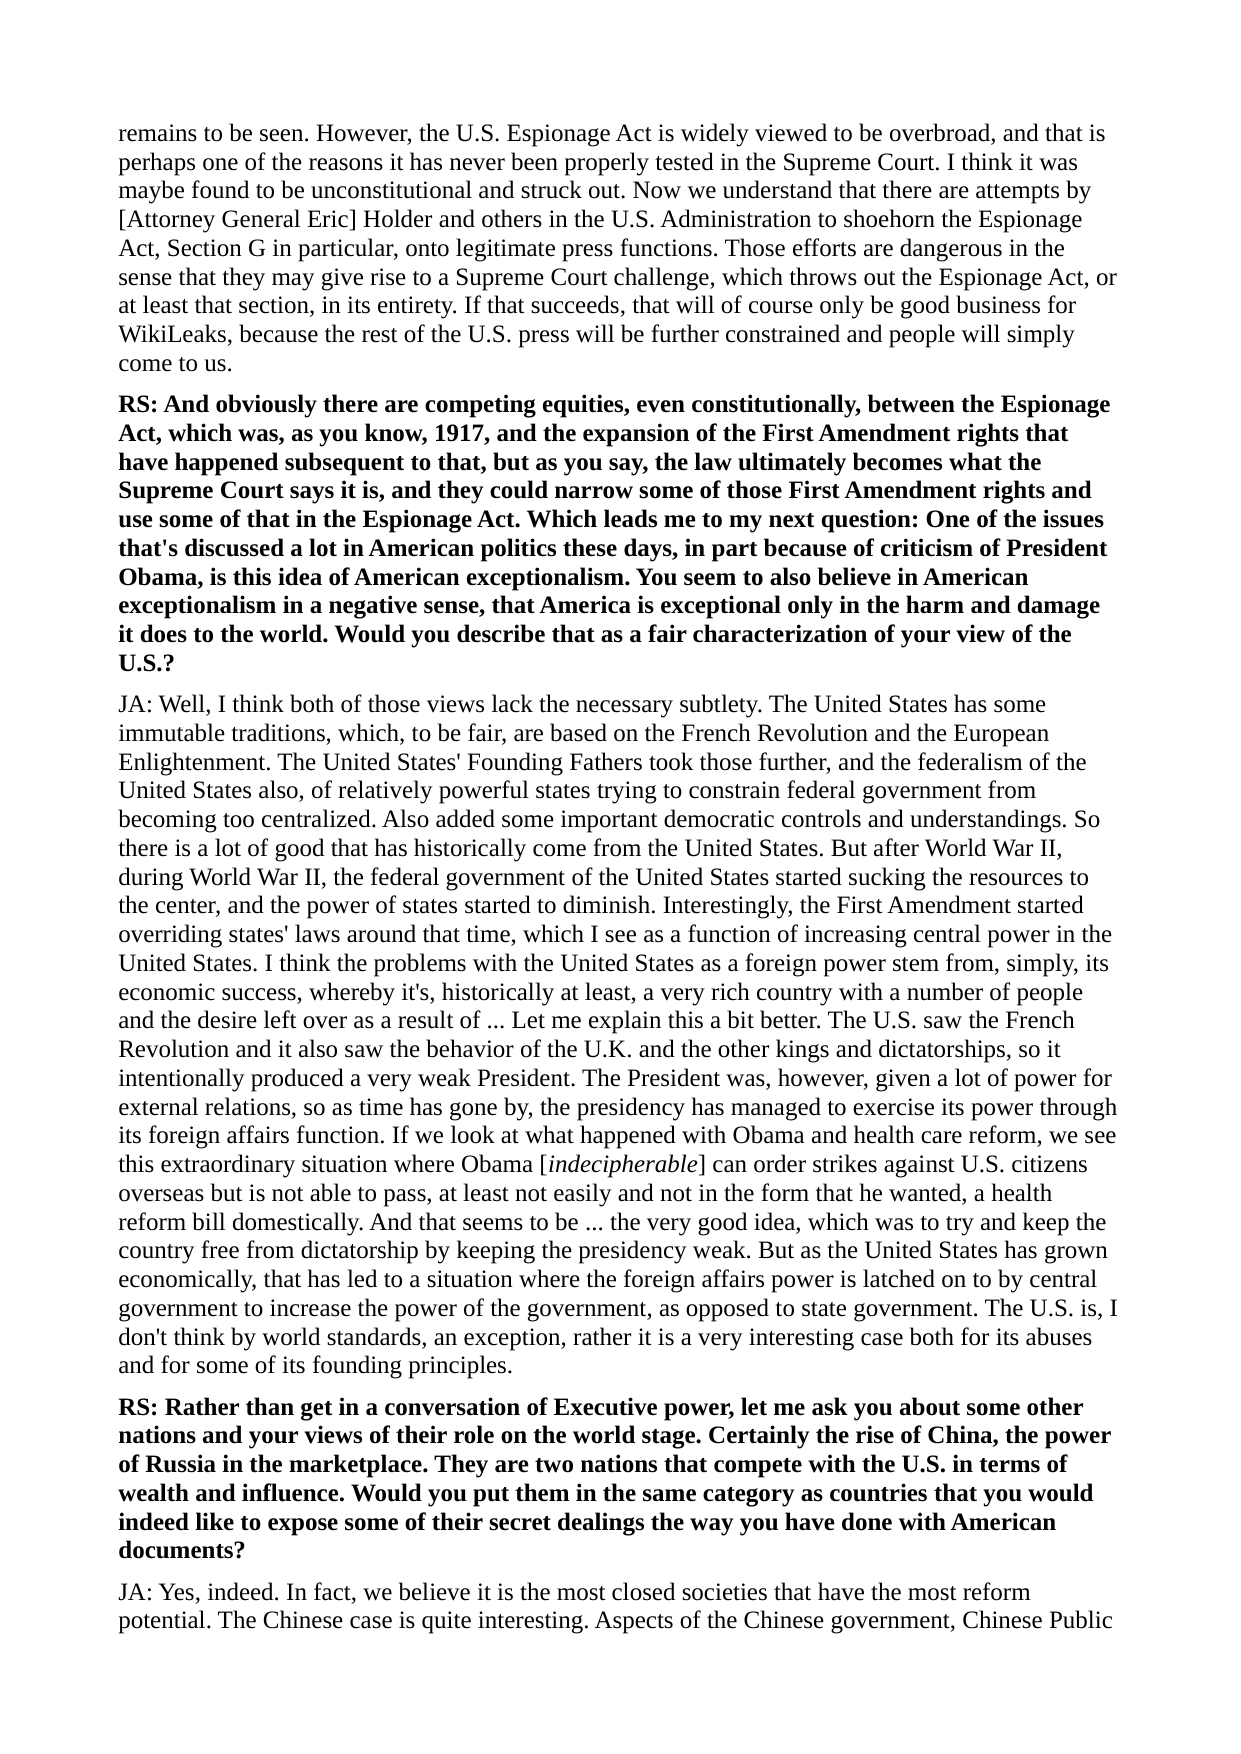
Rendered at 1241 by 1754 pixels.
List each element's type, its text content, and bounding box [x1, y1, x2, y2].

text JA: Well, I think both of those views lack the necessary subtlety. The United States has some immutable traditions, which, to be fair, are based on the French Revolution and the European Enlightenment. The United States' Founding Fathers took those further, and the federalism of the United States also, of relatively powerful states trying to constrain federal government from becoming too centralized. Also added some important democratic controls and understandings. So there is a lot of good that has historically come from the United States. But after World War II, during World War II, the federal government of the United States started sucking the resources to the center, and the power of states started to diminish. Interestingly, the First Amendment started overriding states' laws around that time, which I see as a function of increasing central power in the United States. I think the problems with the United States as a foreign power stem from, simply, its economic success, whereby it's, historically at least, a very rich country with a number of people and the desire left over as a result of ... Let me explain this a bit better. The U.S. saw the French Revolution and it also saw the behavior of the U.K. and the other kings and dictatorships, so it intentionally produced a very weak President. The President was, however, given a lot of power for external relations, so as time has gone by, the presidency has managed to exercise its power through its foreign affairs function. If we look at what happened with Obama and health care reform, we see this extraordinary situation where Obama [indecipherable] can order strikes against U.S. citizens overseas but is not able to pass, at least not easily and not in the form that he wanted, a health reform bill domestically. And that seems to be ... the very good idea, which was to try and keep the country free from dictatorship by keeping the presidency weak. But as the United States has grown economically, that has led to a situation where the foreign affairs power is latched on to by central government to increase the power of the government, as opposed to state government. The U.S. is, I don't think by world standards, an exception, rather it is a very interesting case both for its abuses and for some of its founding principles. [118, 689, 1122, 1379]
text JA: Yes, indeed. In fact, we believe it is the most closed societies that have the most reform potential. The Chinese case is quite interesting. Aspects of the Chinese government, Chinese Public [118, 1577, 1122, 1634]
text RS: And obviously there are competing equities, even constitutionally, between the Espionage Act, which was, as you know, 1917, and the expansion of the First Amendment rights that have happened subsequent to that, but as you say, the law ultimately becomes what the Supreme Court says it is, and they could narrow some of those First Amendment rights and use some of that in the Espionage Act. Which leads me to my next question: One of the issues that's discussed a lot in American politics these days, in part because of criticism of President Obama, is this idea of American exceptionalism. You seem to also believe in American exceptionalism in a negative sense, that America is exceptional only in the harm and damage it does to the world. Would you describe that as a fair characterization of your view of the U.S.? [118, 389, 1122, 677]
text remains to be seen. However, the U.S. Espionage Act is widely viewed to be overbroad, and that is perhaps one of the reasons it has never been properly tested in the Supreme Court. I think it was maybe found to be unconstitutional and struck out. Now we understand that there are attempts by [Attorney General Eric] Holder and others in the U.S. Administration to shoehorn the Espionage Act, Section G in particular, onto legitimate press functions. Those efforts are dangerous in the sense that they may give rise to a Supreme Court challenge, which throws out the Espionage Act, or at least that section, in its entirety. If that succeeds, that will of course only be good business for WikiLeaks, because the rest of the U.S. press will be further constrained and people will simply come to us. [118, 118, 1122, 377]
text RS: Rather than get in a conversation of Executive power, let me ask you about some other nations and your views of their role on the world stage. Certainly the rise of China, the power of Russia in the marketplace. They are two nations that compete with the U.S. in terms of wealth and influence. Would you put them in the same category as countries that you would indeed like to expose some of their secret dealings the way you have done with American documents? [118, 1392, 1122, 1564]
